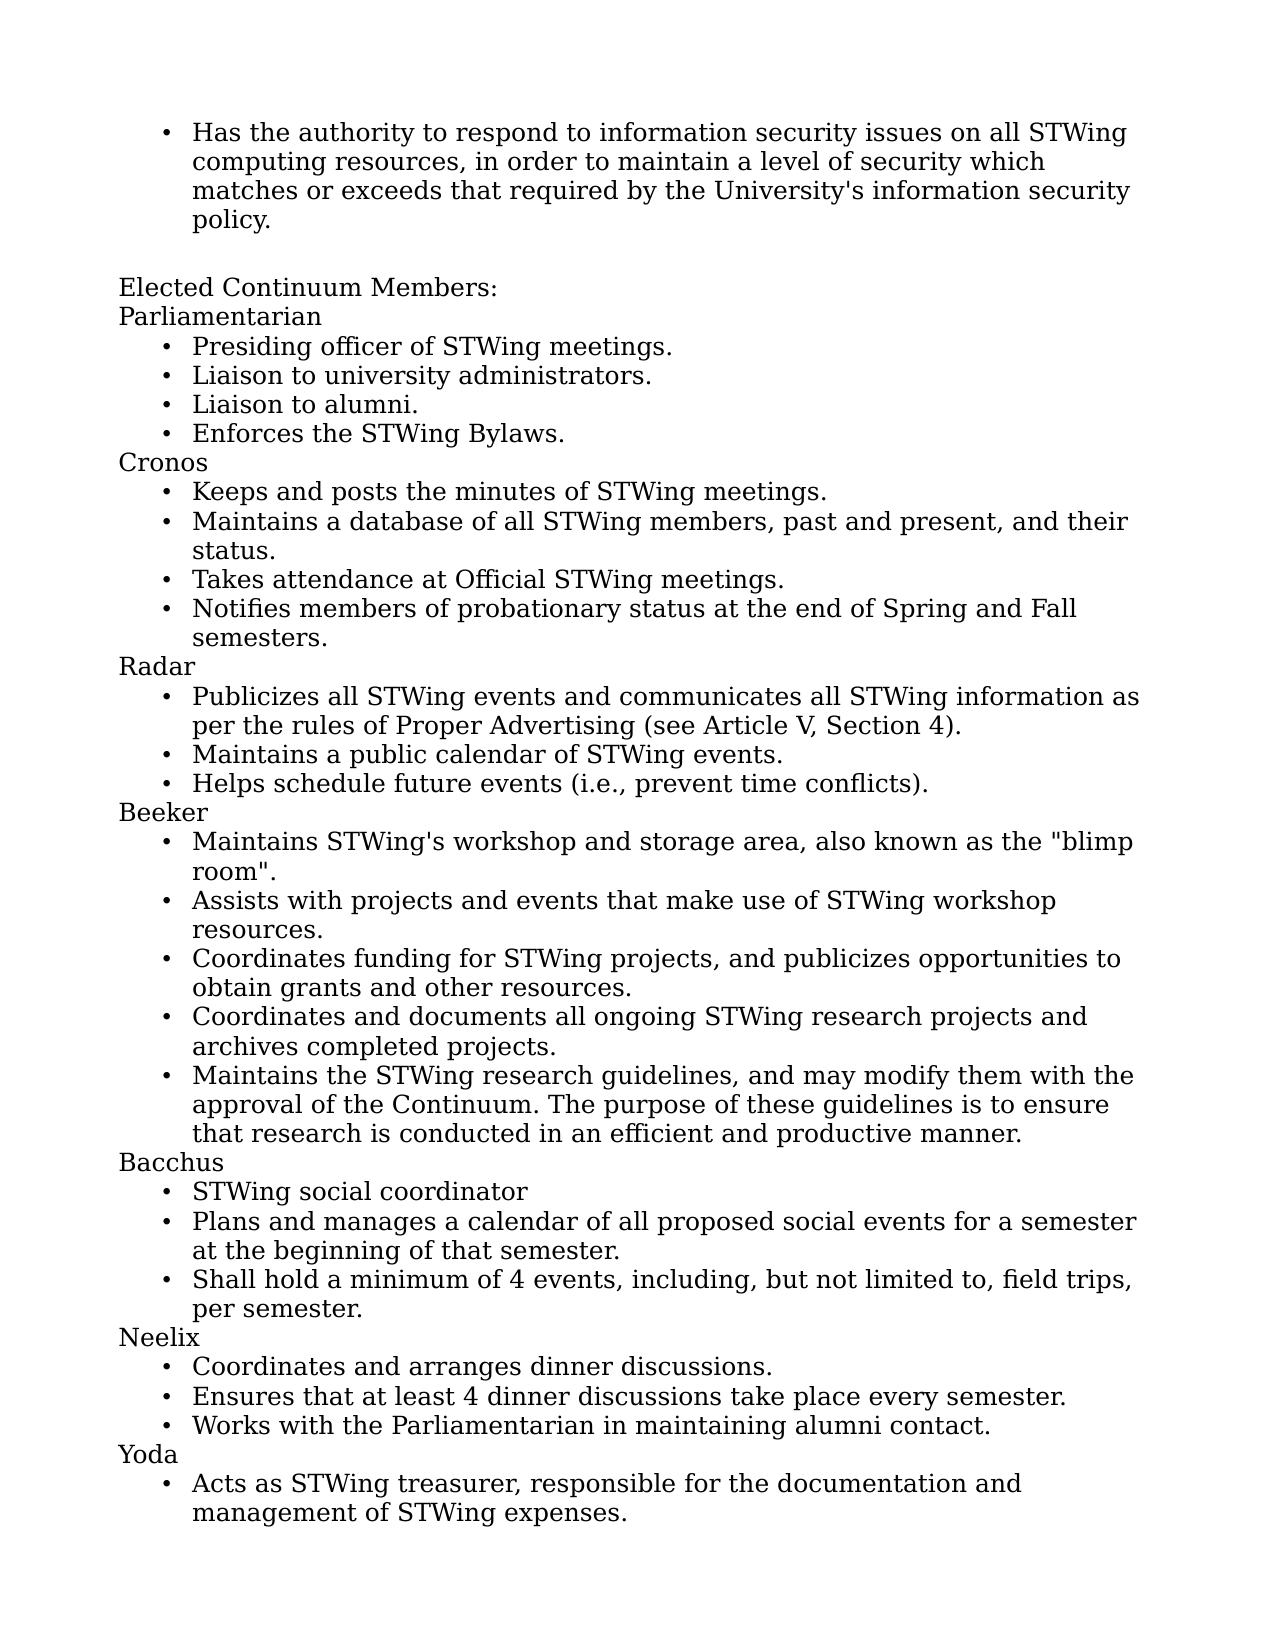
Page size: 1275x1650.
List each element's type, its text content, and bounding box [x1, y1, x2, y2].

list Acts as STWing treasurer, responsible for the documentation and management of STWing expenses. [162, 1469, 1157, 1528]
list Presiding officer of STWing meetings. [162, 332, 1157, 361]
list Helps schedule future events (i.e., prevent time conflicts). [162, 769, 1157, 798]
text Beeker [118, 798, 1157, 828]
list Ensures that at least 4 dinner discussions take place every semester. [162, 1382, 1157, 1411]
list Plans and manages a calendar of all proposed social events for a semester at the beginning of that semester. [162, 1207, 1157, 1265]
list Maintains a database of all STWing members, past and present, and their status. [162, 507, 1157, 565]
text Parliamentarian [118, 303, 1157, 332]
list Maintains the STWing research guidelines, and may modify them with the approval of the Continuum. The purpose of these guidelines is to ensure that research is conducted in an efficient and productive manner. [162, 1061, 1157, 1148]
list Works with the Parliamentarian in maintaining alumni contact. [162, 1411, 1157, 1440]
list Shall hold a minimum of 4 events, including, but not limited to, field trips, per semester. [162, 1265, 1157, 1323]
list Publicizes all STWing events and communicates all STWing information as per the rules of Proper Advertising (see Article V, Section 4). [162, 682, 1157, 740]
list Notifies members of probationary status at the end of Spring and Fall semesters. [162, 594, 1157, 653]
list Keeps and posts the minutes of STWing meetings. [162, 478, 1157, 507]
list Enforces the STWing Bylaws. [162, 419, 1157, 448]
text Cronos [118, 448, 1157, 478]
list Coordinates and documents all ongoing STWing research projects and archives completed projects. [162, 1003, 1157, 1061]
list Coordinates funding for STWing projects, and publicizes opportunities to obtain grants and other resources. [162, 944, 1157, 1003]
list Assists with projects and events that make use of STWing workshop resources. [162, 886, 1157, 944]
list Takes attendance at Official STWing meetings. [162, 565, 1157, 594]
list Has the authority to respond to information security issues on all STWing computing resources, in order to maintain a level of security which matches or exceeds that required by the University's information security policy. [162, 118, 1157, 235]
list Liaison to university administrators. [162, 361, 1157, 390]
text Radar [118, 653, 1157, 682]
list Maintains a public calendar of STWing events. [162, 740, 1157, 769]
text Neelix [118, 1323, 1157, 1353]
list STWing social coordinator [162, 1178, 1157, 1207]
list Maintains STWing's workshop and storage area, also known as the "blimp room". [162, 828, 1157, 886]
text Bacchus [118, 1148, 1157, 1178]
list Liaison to alumni. [162, 390, 1157, 419]
text Yoda [118, 1440, 1157, 1469]
text Elected Continuum Members: [118, 273, 1157, 303]
list Coordinates and arranges dinner discussions. [162, 1353, 1157, 1382]
